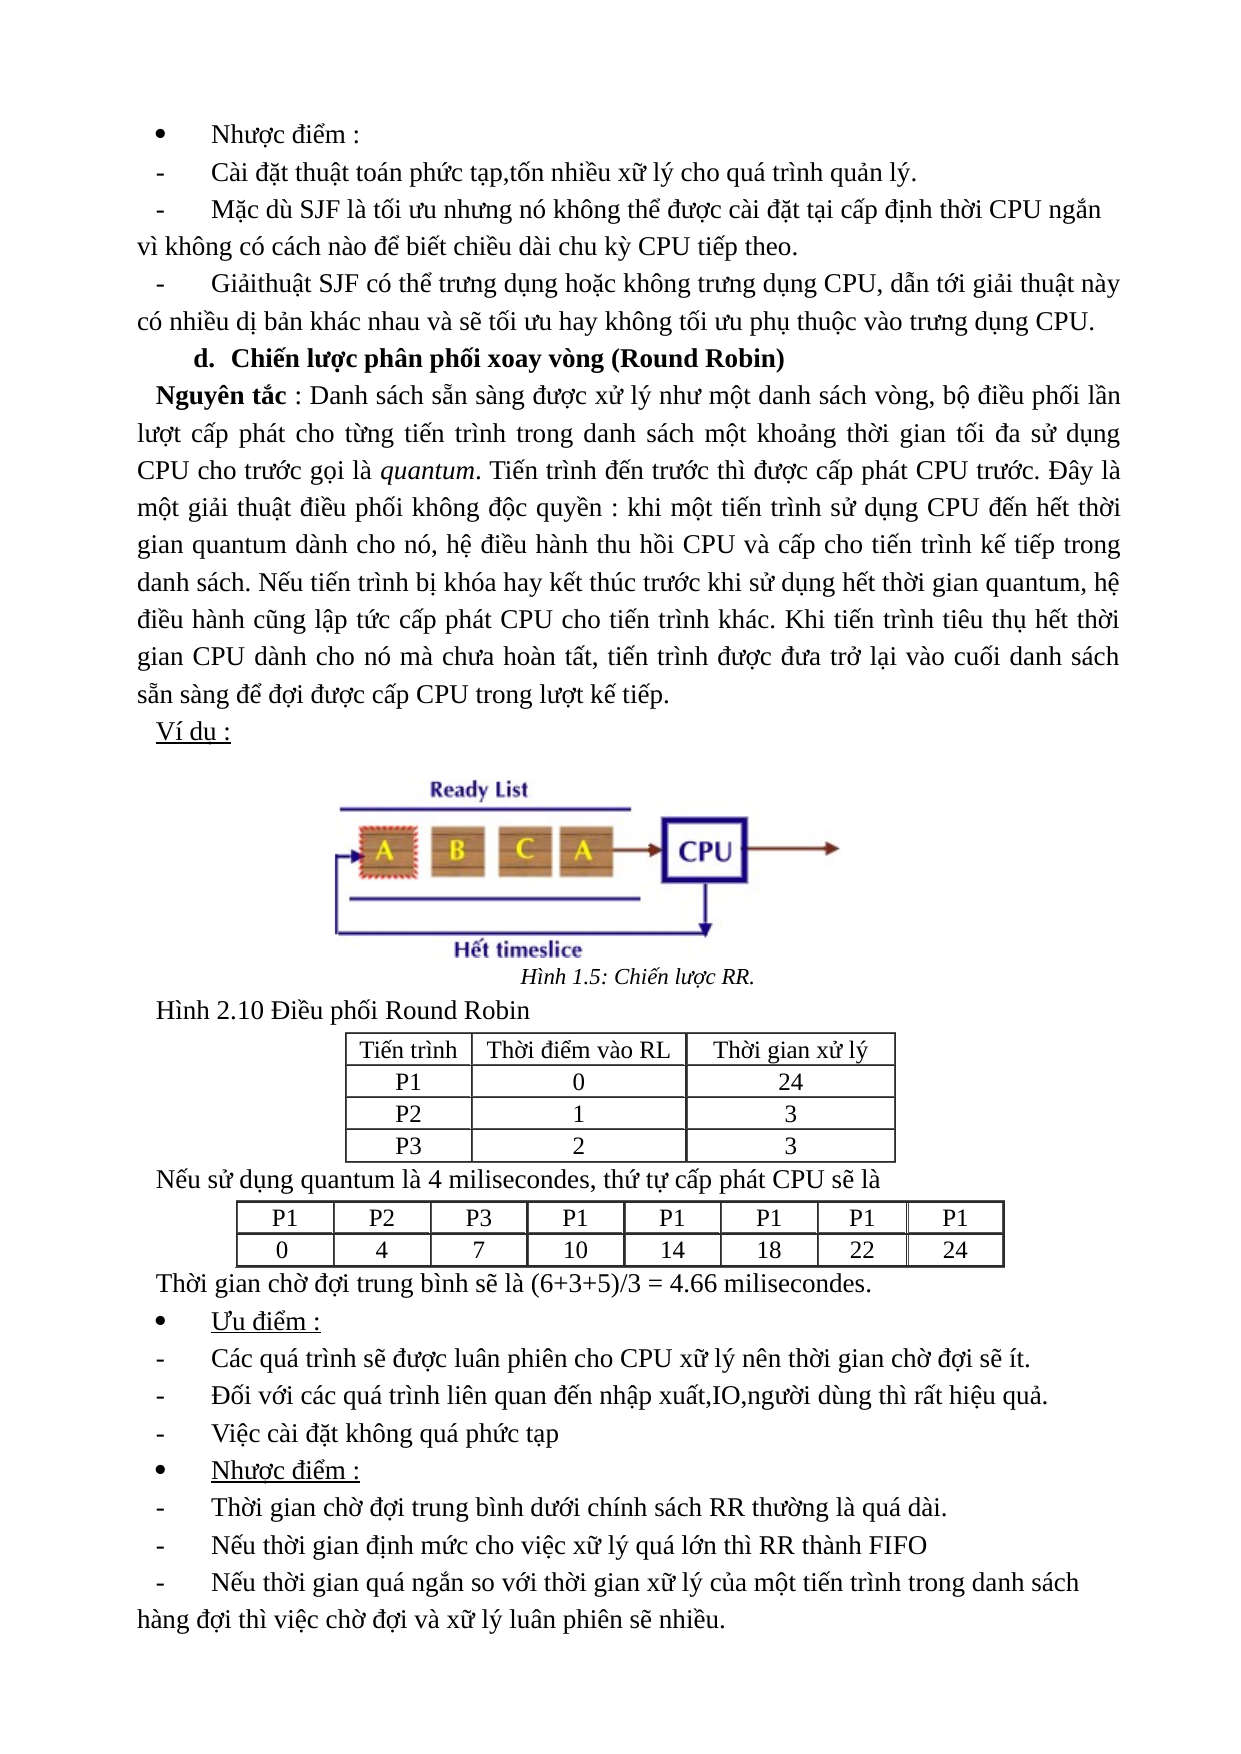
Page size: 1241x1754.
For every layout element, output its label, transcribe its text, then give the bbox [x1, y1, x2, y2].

list Chiến lược phân phối xoay vòng (Round Robin) [193, 342, 1122, 373]
text Hình 1.5: Chiến lược RR. [137, 781, 1122, 989]
picture [334, 779, 841, 958]
table_cell 22 [819, 1236, 905, 1264]
list Việc cài đặt không quá phức tạp [137, 1417, 1122, 1448]
table_header P1 [626, 1204, 719, 1232]
table_cell 4 [335, 1236, 429, 1264]
text Nguyên tắc : Danh sách sẵn sàng được xử lý như một danh sách vòng, bộ điều phối lần lượt cấp phát cho từng tiến trình trong danh sách một khoảng thời gian tối đa sử dụng CPU cho trước gọi là quantum. Tiến trình đến trước thì được cấp phát CPU trước. Đây là một giải thuật điều phối không độc quyền : khi một tiến trình sử dụng CPU đến hết thời gian quantum dành cho nó, hệ điều hành thu hồi CPU và cấp cho tiến trình kế tiếp trong danh sách. Nếu tiến trình bị khóa hay kết thúc trước khi sử dụng hết thời gian quantum, hệ điều hành cũng lập tức cấp phát CPU cho tiến trình khác. Khi tiến trình tiêu thụ hết thời gian CPU dành cho nó mà chưa hoàn tất, tiến trình được đưa trở lại vào cuối danh sách sẵn sàng để đợi được cấp CPU trong lượt kế tiếp. [137, 379, 1122, 709]
table_header P2 [335, 1204, 429, 1232]
table_header P1 [722, 1204, 816, 1232]
table_header Thời điểm vào RL [473, 1035, 684, 1064]
table_cell 3 [688, 1099, 894, 1128]
table_cell 2 [473, 1131, 684, 1160]
table_cell 3 [688, 1131, 894, 1160]
table_cell P3 [347, 1131, 470, 1160]
table_cell 24 [909, 1236, 1002, 1264]
list Cài đặt thuật toán phức tạp,tốn nhiều xữ lý cho quá trình quản lý. [137, 156, 1122, 187]
list Mặc dù SJF là tối ưu nhưng nó không thể được cài đặt tại cấp định thời CPU ngắn vì không có cách nào để biết chiều dài chu kỳ CPU tiếp theo. [137, 193, 1122, 261]
text Ví dụ : [137, 715, 1009, 746]
text Hình 2.10 Điều phối Round Robin [137, 994, 1047, 1026]
table_header P1 [529, 1204, 622, 1232]
table_cell 10 [529, 1236, 622, 1264]
list Các quá trình sẽ được luân phiên cho CPU xữ lý nên thời gian chờ đợi sẽ ít. [137, 1342, 1122, 1373]
table_cell P2 [347, 1099, 470, 1128]
list Nhược điểm : [137, 1454, 1122, 1485]
table_cell 0 [473, 1067, 684, 1096]
text Nếu sử dụng quantum là 4 milisecondes, thứ tự cấp phát CPU sẽ là [137, 1163, 972, 1194]
table_header Tiến trình [347, 1035, 470, 1064]
table_header P1 [819, 1204, 905, 1232]
table_header Thời gian xử lý [688, 1035, 894, 1064]
list Thời gian chờ đợi trung bình dưới chính sách RR thường là quá dài. [137, 1492, 1122, 1523]
list Nhược điểm : [137, 118, 1122, 149]
table_cell 7 [432, 1236, 525, 1264]
table_cell 0 [238, 1236, 332, 1264]
list Đối với các quá trình liên quan đến nhập xuất,IO,người dùng thì rất hiệu quả. [137, 1379, 1122, 1411]
table_header P1 [909, 1204, 1002, 1232]
table_cell 14 [626, 1236, 719, 1264]
table_header P3 [432, 1204, 525, 1232]
table_cell P1 [347, 1067, 470, 1096]
list Nếu thời gian định mức cho việc xữ lý quá lớn thì RR thành FIFO [137, 1529, 1122, 1560]
table_header P1 [238, 1204, 332, 1232]
text Thời gian chờ đợi trung bình sẽ là (6+3+5)/3 = 4.66 milisecondes. [137, 1267, 1122, 1298]
table_cell 24 [688, 1067, 894, 1096]
list Giảithuật SJF có thể trưng dụng hoặc không trưng dụng CPU, dẫn tới giải thuật này có nhiều dị bản khác nhau và sẽ tối ưu hay không tối ưu phụ thuộc vào trưng dụng CPU. [137, 267, 1122, 336]
table_cell 1 [473, 1099, 684, 1128]
table_cell 18 [722, 1236, 816, 1264]
list Nếu thời gian quá ngắn so với thời gian xữ lý của một tiến trình trong danh sách hàng đợi thì việc chờ đợi và xữ lý luân phiên sẽ nhiều. [137, 1566, 1122, 1634]
list Ưu điểm : [137, 1305, 1122, 1336]
